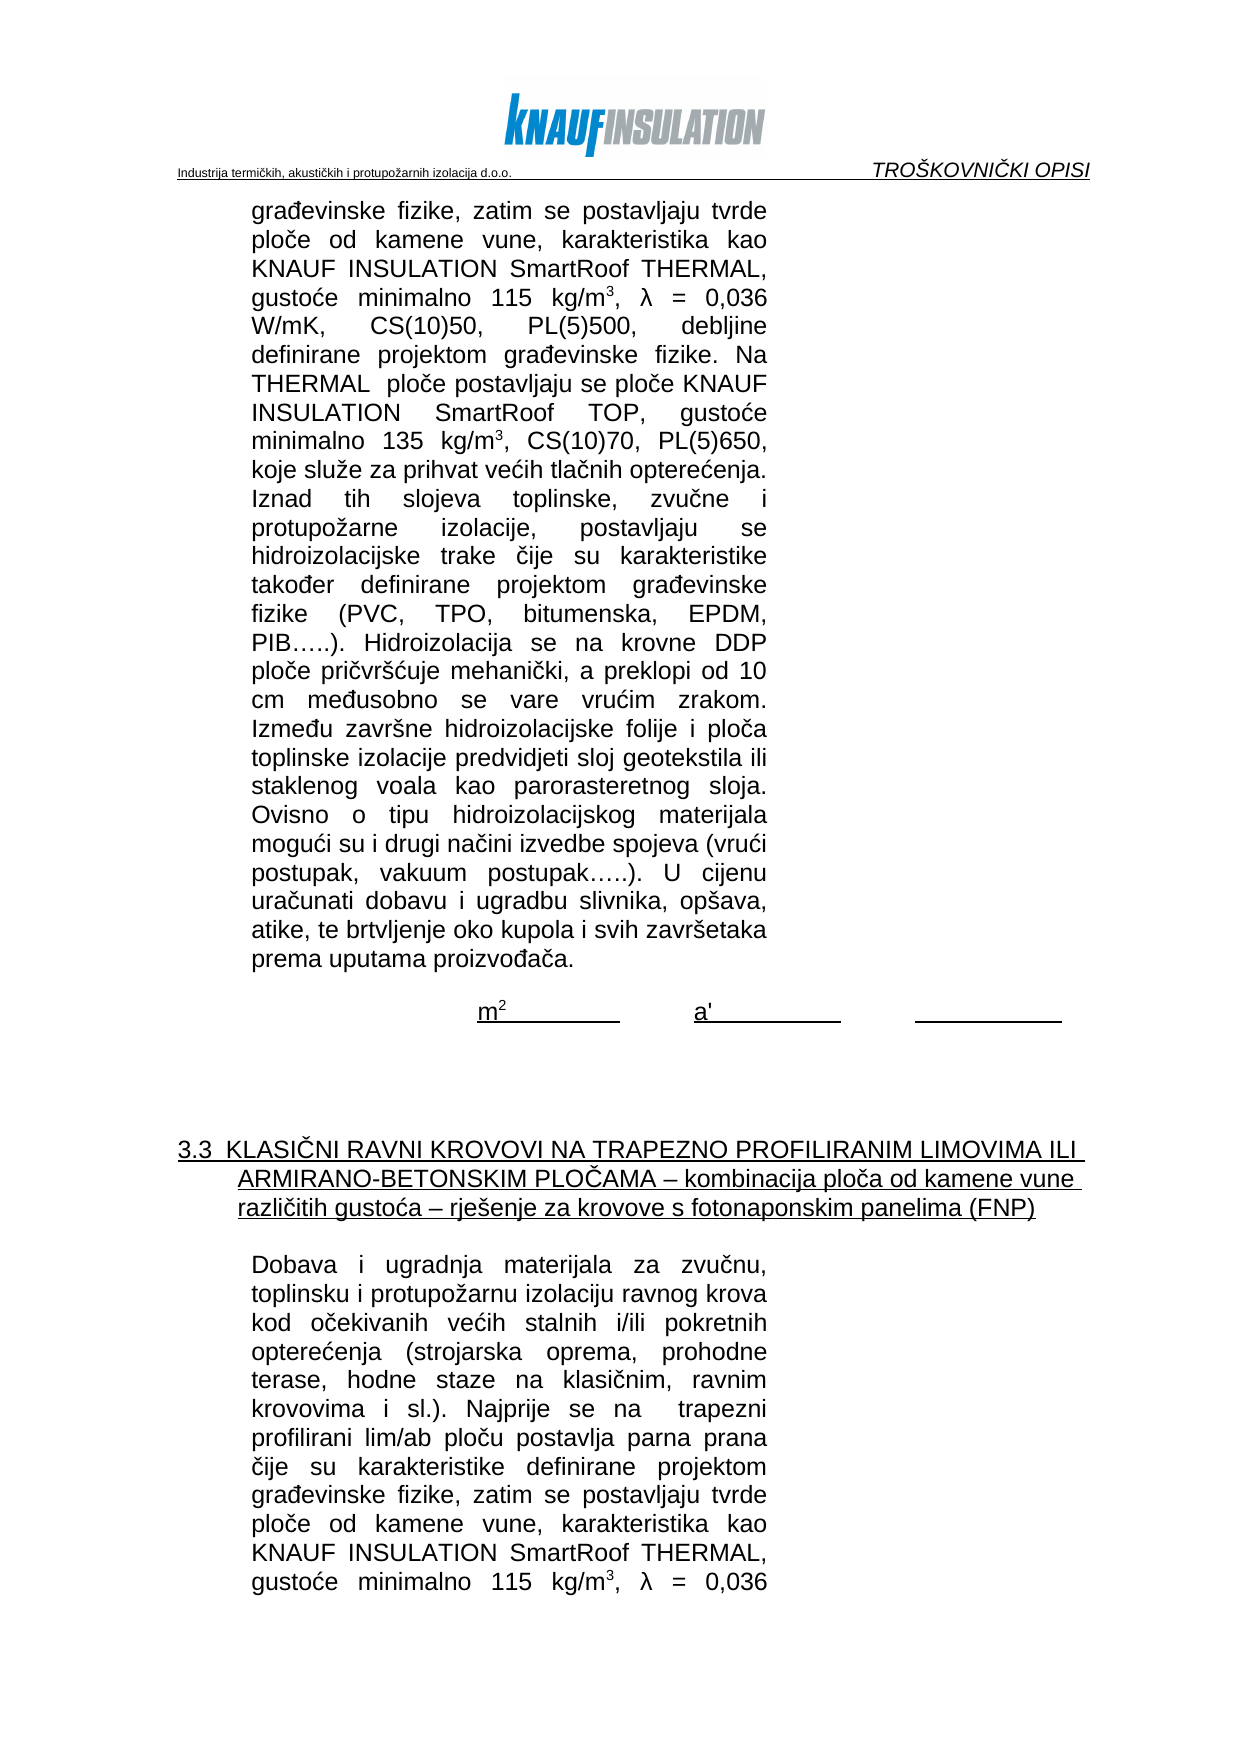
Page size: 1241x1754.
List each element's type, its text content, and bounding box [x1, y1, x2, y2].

text Dobava i ugradnja materijala za zvučnu, toplinsku i protupožarnu izolaciju ravnog krova kod očekivanih većih stalnih i/ili pokretnih opterećenja (strojarska oprema, prohodne terase, hodne staze na klasičnim, ravnim krovovima i sl.). Najprije se na trapezni profilirani lim/ab ploču postavlja parna prana čije su karakteristike definirane projektom građevinske fizike, zatim se postavljaju tvrde ploče od kamene vune, karakteristika kao KNAUF INSULATION SmartRoof THERMAL, gustoće minimalno 115 kg/m3, λ = 0,036 [251, 1251, 768, 1596]
subtitle 3.3 KLASIČNI RAVNI KROVOVI NA TRAPEZNO PROFILIRANIM LIMOVIMA ILI ARMIRANO-BETONSKIM PLOČAMA – kombinacija ploča od kamene vune različitih gustoća – rješenje za krovove s fotonaponskim panelima (FNP) [177, 1136, 1092, 1222]
text građevinske fizike, zatim se postavljaju tvrde ploče od kamene vune, karakteristika kao KNAUF INSULATION SmartRoof THERMAL, gustoće minimalno 115 kg/m3, λ = 0,036 W/mK, CS(10)50, PL(5)500, debljine definirane projektom građevinske fizike. Na THERMAL ploče postavljaju se ploče KNAUF INSULATION SmartRoof TOP, gustoće minimalno 135 kg/m3, CS(10)70, PL(5)650, koje služe za prihvat većih tlačnih opterećenja. Iznad tih slojeva toplinske, zvučne i protupožarne izolacije, postavljaju se hidroizolacijske trake čije su karakteristike također definirane projektom građevinske fizike (PVC, TPO, bitumenska, EPDM, PIB…..). Hidroizolacija se na krovne DDP ploče pričvršćuje mehanički, a preklopi od 10 cm međusobno se vare vrućim zrakom. Između završne hidroizolacijske folije i ploča toplinske izolacije predvidjeti sloj geotekstila ili staklenog voala kao parorasteretnog sloja. Ovisno o tipu hidroizolacijskog materijala mogući su i drugi načini izvedbe spojeva (vrući postupak, vakuum postupak…..). U cijenu uračunati dobavu i ugradbu slivnika, opšava, atike, te brtvljenje oko kupola i svih završetaka prema uputama proizvođača. [251, 196, 768, 973]
text m2 a' [402, 997, 1092, 1025]
picture [503, 76, 767, 157]
